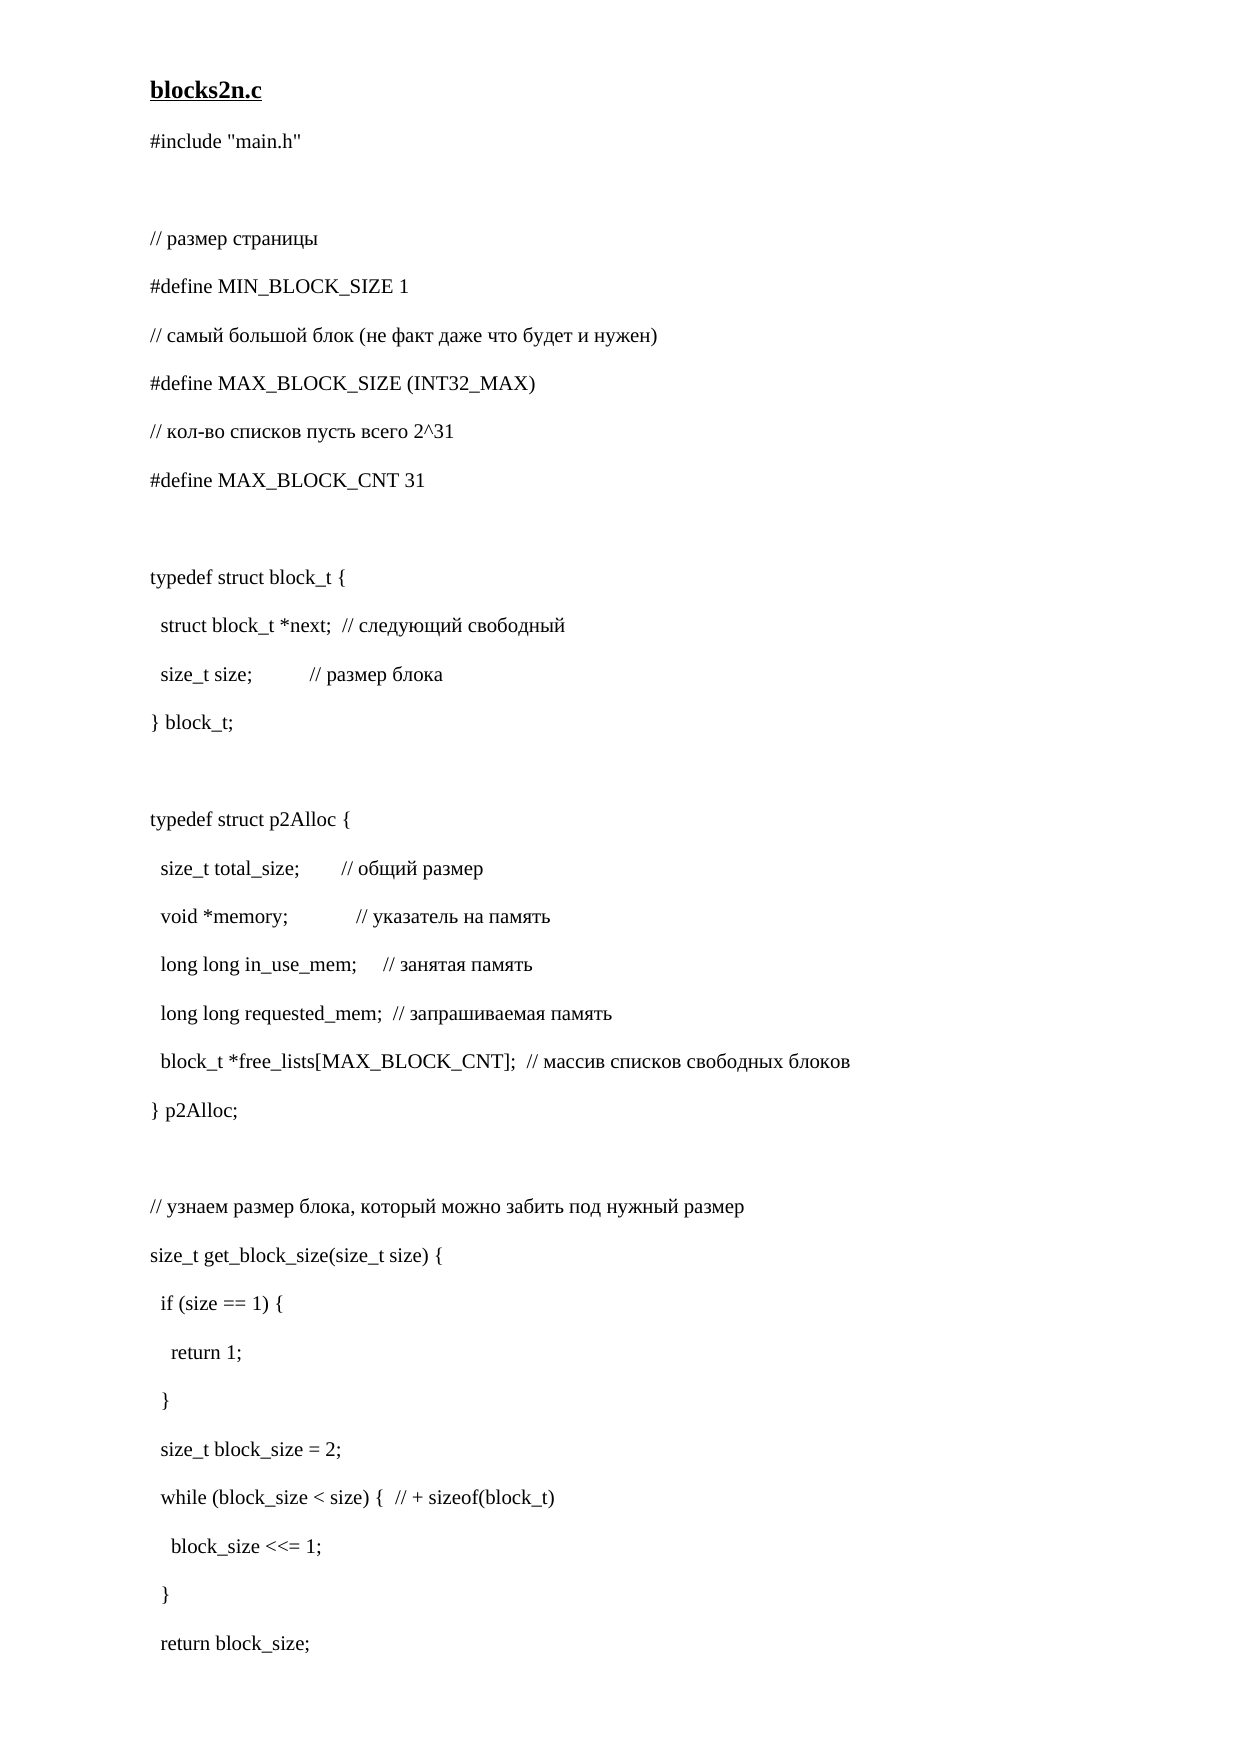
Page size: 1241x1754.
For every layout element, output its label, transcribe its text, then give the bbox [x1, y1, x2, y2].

text if (size == 1) { [150, 1291, 1147, 1315]
text // кол-во списков пусть всего 2^31 [150, 419, 1147, 443]
text long long in_use_mem; // занятая память [150, 952, 1147, 976]
text #define MAX_BLOCK_CNT 31 [150, 468, 1147, 492]
text // размер страницы [150, 226, 1147, 250]
text typedef struct p2Alloc { [150, 807, 1147, 831]
text size_t block_size = 2; [150, 1437, 1147, 1461]
text #define MAX_BLOCK_SIZE (INT32_MAX) [150, 371, 1147, 395]
text } p2Alloc; [150, 1098, 1147, 1122]
text // самый большой блок (не факт даже что будет и нужен) [150, 323, 1147, 347]
text struct block_t *next; // следующий свободный [150, 613, 1147, 637]
text #include "main.h" [150, 129, 1147, 153]
text long long requested_mem; // запрашиваемая память [150, 1001, 1147, 1025]
text } block_t; [150, 710, 1147, 734]
text // узнаем размер блока, который можно забить под нужный размер [150, 1194, 1147, 1218]
text } [150, 1582, 1147, 1606]
text while (block_size < size) { // + sizeof(block_t) [150, 1485, 1147, 1509]
text #define MIN_BLOCK_SIZE 1 [150, 274, 1147, 298]
text block_t *free_lists[MAX_BLOCK_CNT]; // массив списков свободных блоков [150, 1049, 1147, 1073]
text return block_size; [150, 1630, 1147, 1654]
text return 1; [150, 1340, 1147, 1364]
text typedef struct block_t { [150, 565, 1147, 589]
text size_t size; // размер блока [150, 662, 1147, 686]
text size_t total_size; // общий размер [150, 855, 1147, 879]
text size_t get_block_size(size_t size) { [150, 1243, 1147, 1267]
text block_size <<= 1; [150, 1533, 1147, 1558]
text void *memory; // указатель на память [150, 904, 1147, 928]
text blocks2n.c [150, 75, 1147, 104]
text } [150, 1388, 1147, 1412]
